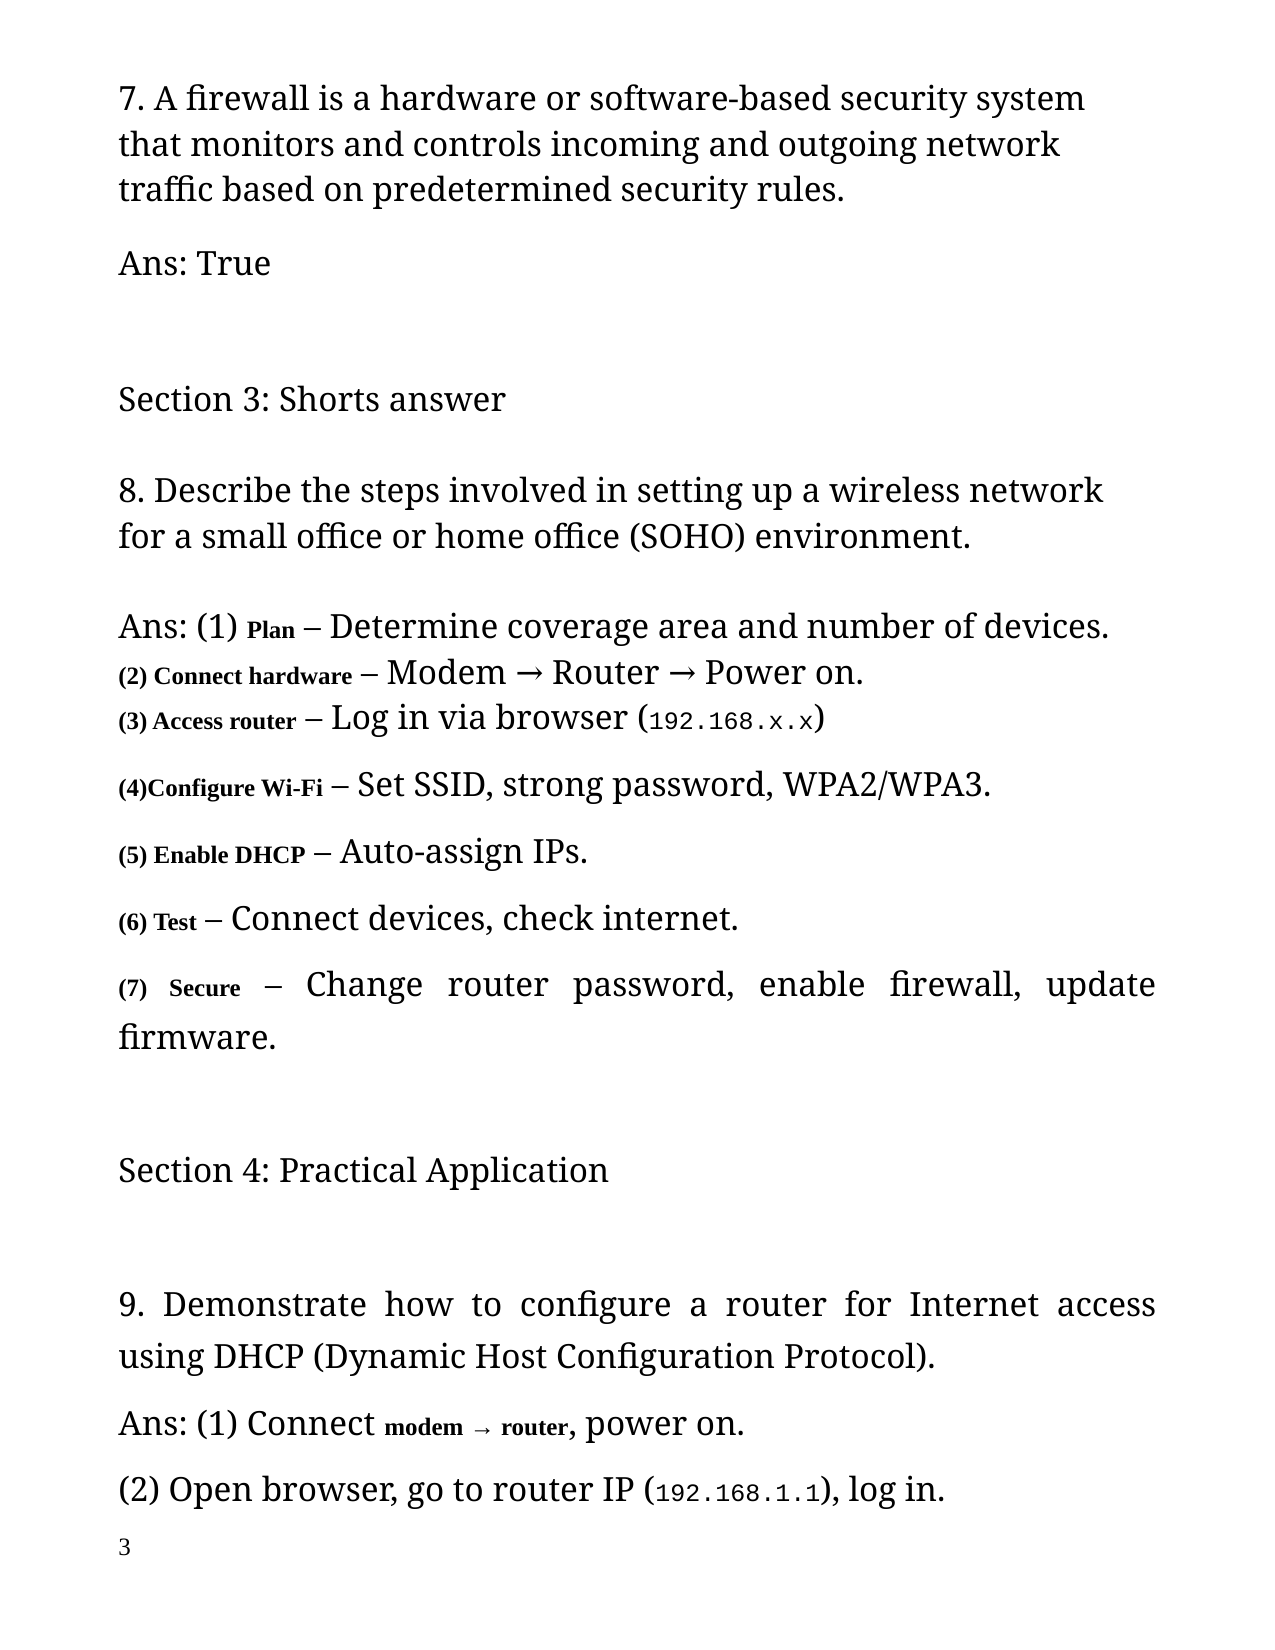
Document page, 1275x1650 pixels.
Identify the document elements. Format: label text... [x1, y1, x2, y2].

text (2) Open browser, go to router IP (192.168.1.1), log in. [118, 1466, 1157, 1512]
text Ans: (1) Connect modem → router, power on. [118, 1399, 1157, 1445]
text (6) Test – Connect devices, check internet. [118, 894, 1157, 940]
text Section 3: Shorts answer [118, 376, 1157, 422]
text Ans: (1) Plan – Determine coverage area and number of devices. [118, 603, 1157, 649]
text Section 4: Practical Application [118, 1147, 1157, 1192]
text (4)Configure Wi-Fi – Set SSID, strong password, WPA2/WPA3. [118, 761, 1157, 806]
text 9. Demonstrate how to configure a router for Internet access using DHCP (Dynamic Host Configuration Protocol). [118, 1281, 1157, 1378]
text Ans: True [118, 240, 1157, 285]
text (7) Secure – Change router password, enable firewall, update firmware. [118, 961, 1157, 1059]
text 7. A firewall is a hardware or software-based security system that monitors and controls incoming and outgoing network traffic based on predetermined security rules. [118, 75, 1157, 211]
text (5) Enable DHCP – Auto-assign IPs. [118, 828, 1157, 873]
text (2) Connect hardware – Modem → Router → Power on. [118, 649, 1157, 694]
text 8. Describe the steps involved in setting up a wireless network for a small office or home office (SOHO) environment. [118, 467, 1157, 558]
text (3) Access router – Log in via browser (192.168.x.x) [118, 694, 1157, 739]
